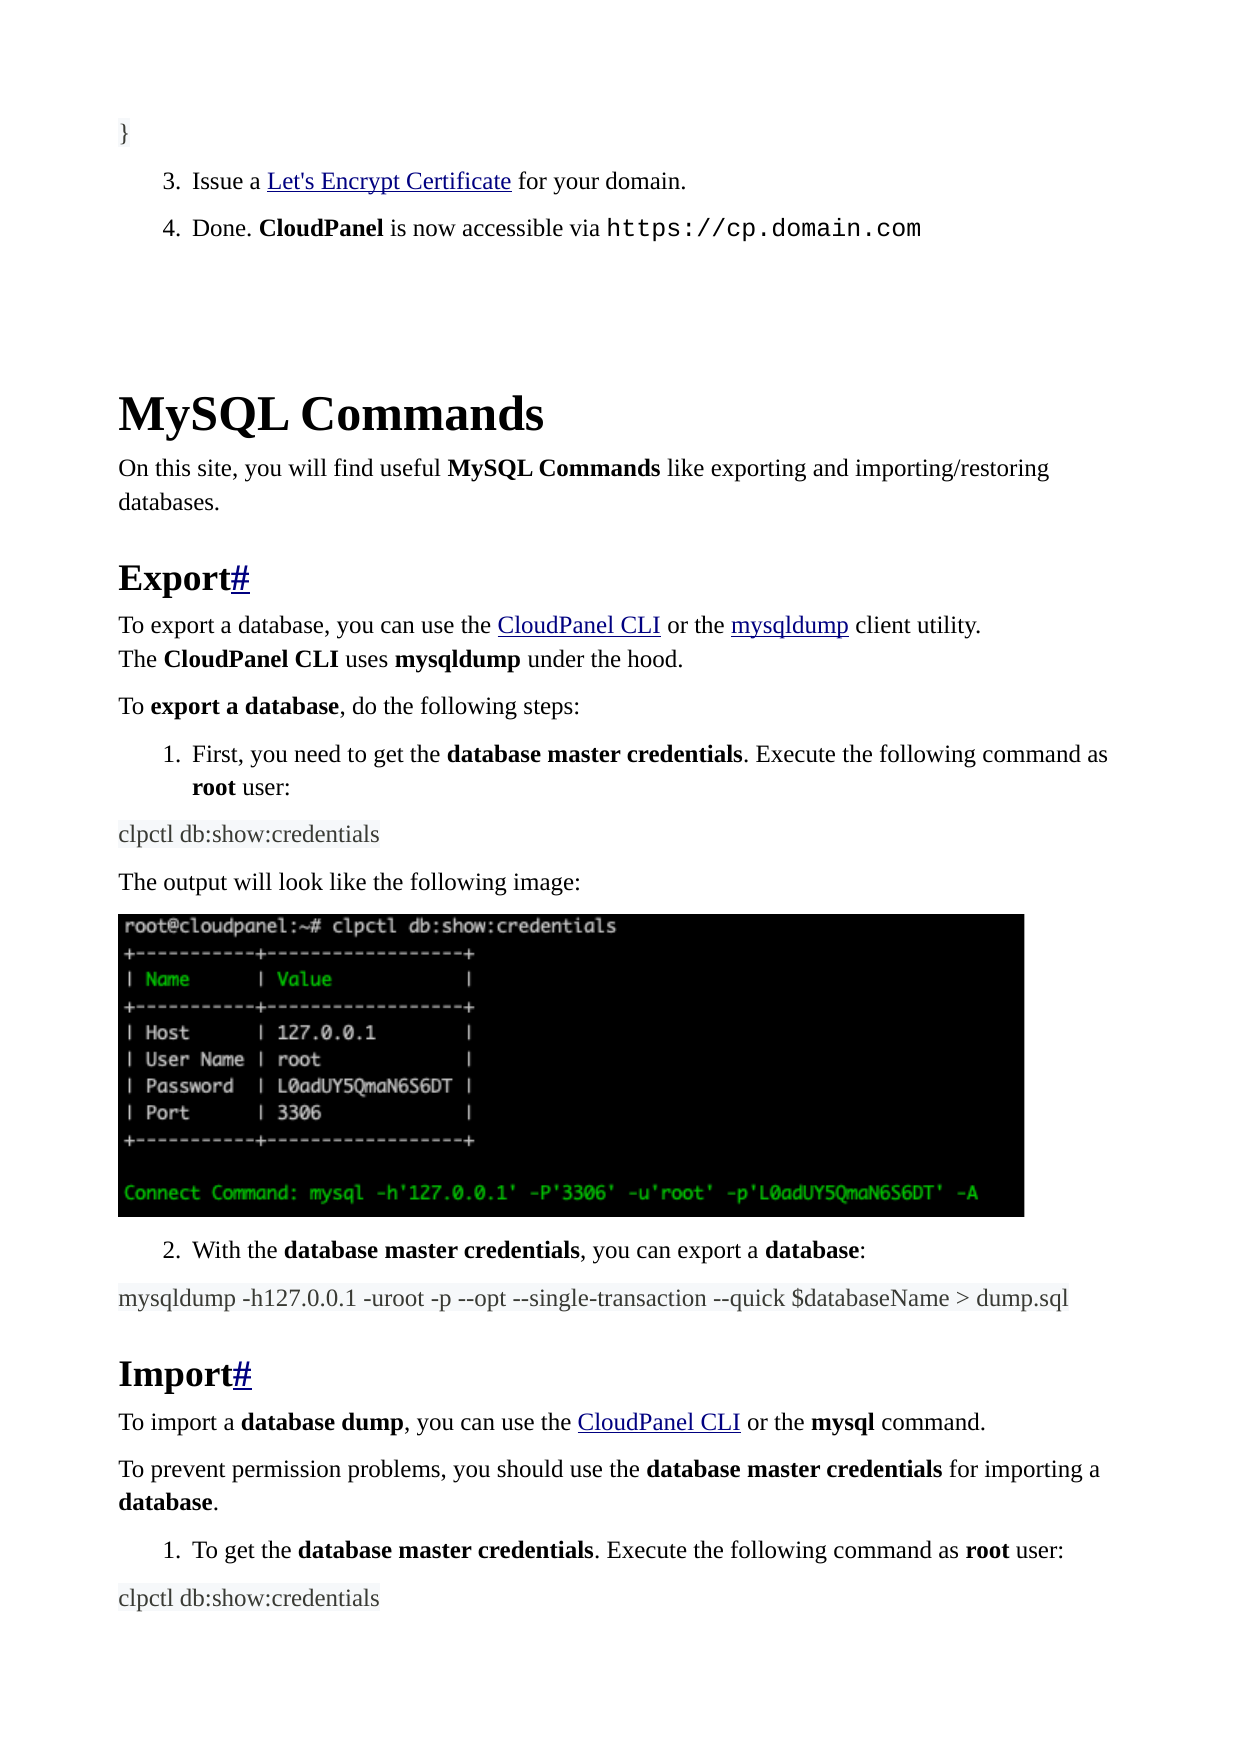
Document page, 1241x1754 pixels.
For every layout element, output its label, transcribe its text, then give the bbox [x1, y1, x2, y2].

text The output will look like the following image: [118, 867, 1122, 896]
list To get the database master credentials. Execute the following command as root user: [162, 1535, 1122, 1564]
text On this site, you will find useful MySQL Commands like exporting and importing/restoring databases. [118, 453, 1122, 515]
text clpctl db:show:credentials [118, 1583, 1122, 1611]
text To import a database dump, you can use the CloudPanel CLI or the mysql command. [118, 1407, 1122, 1436]
list Done. CloudPanel is now accessible via https://cp.domain.com [162, 213, 1122, 244]
subtitle Export# [118, 555, 1122, 598]
text To export a database, do the following steps: [118, 691, 1122, 720]
picture [118, 914, 1025, 1217]
subtitle MySQL Commands [118, 383, 1122, 441]
subtitle Import# [118, 1351, 1122, 1394]
list With the database master credentials, you can export a database: [162, 1235, 1122, 1264]
list First, you need to get the database master credentials. Execute the following command as root user: [162, 739, 1122, 801]
text mysqldump -h127.0.0.1 -uroot -p --opt --single-transaction --quick $databaseName > dump.sql [118, 1283, 1122, 1311]
text } [118, 118, 1122, 147]
text To prevent permission problems, you should use the database master credentials for importing a database. [118, 1454, 1122, 1516]
text To export a database, you can use the CloudPanel CLI or the mysqldump client utility. The CloudPanel CLI uses mysqldump under the hood. [118, 611, 1122, 672]
list Issue a Let's Encrypt Certificate for your domain. [162, 166, 1122, 194]
text clpctl db:show:credentials [118, 819, 1122, 848]
